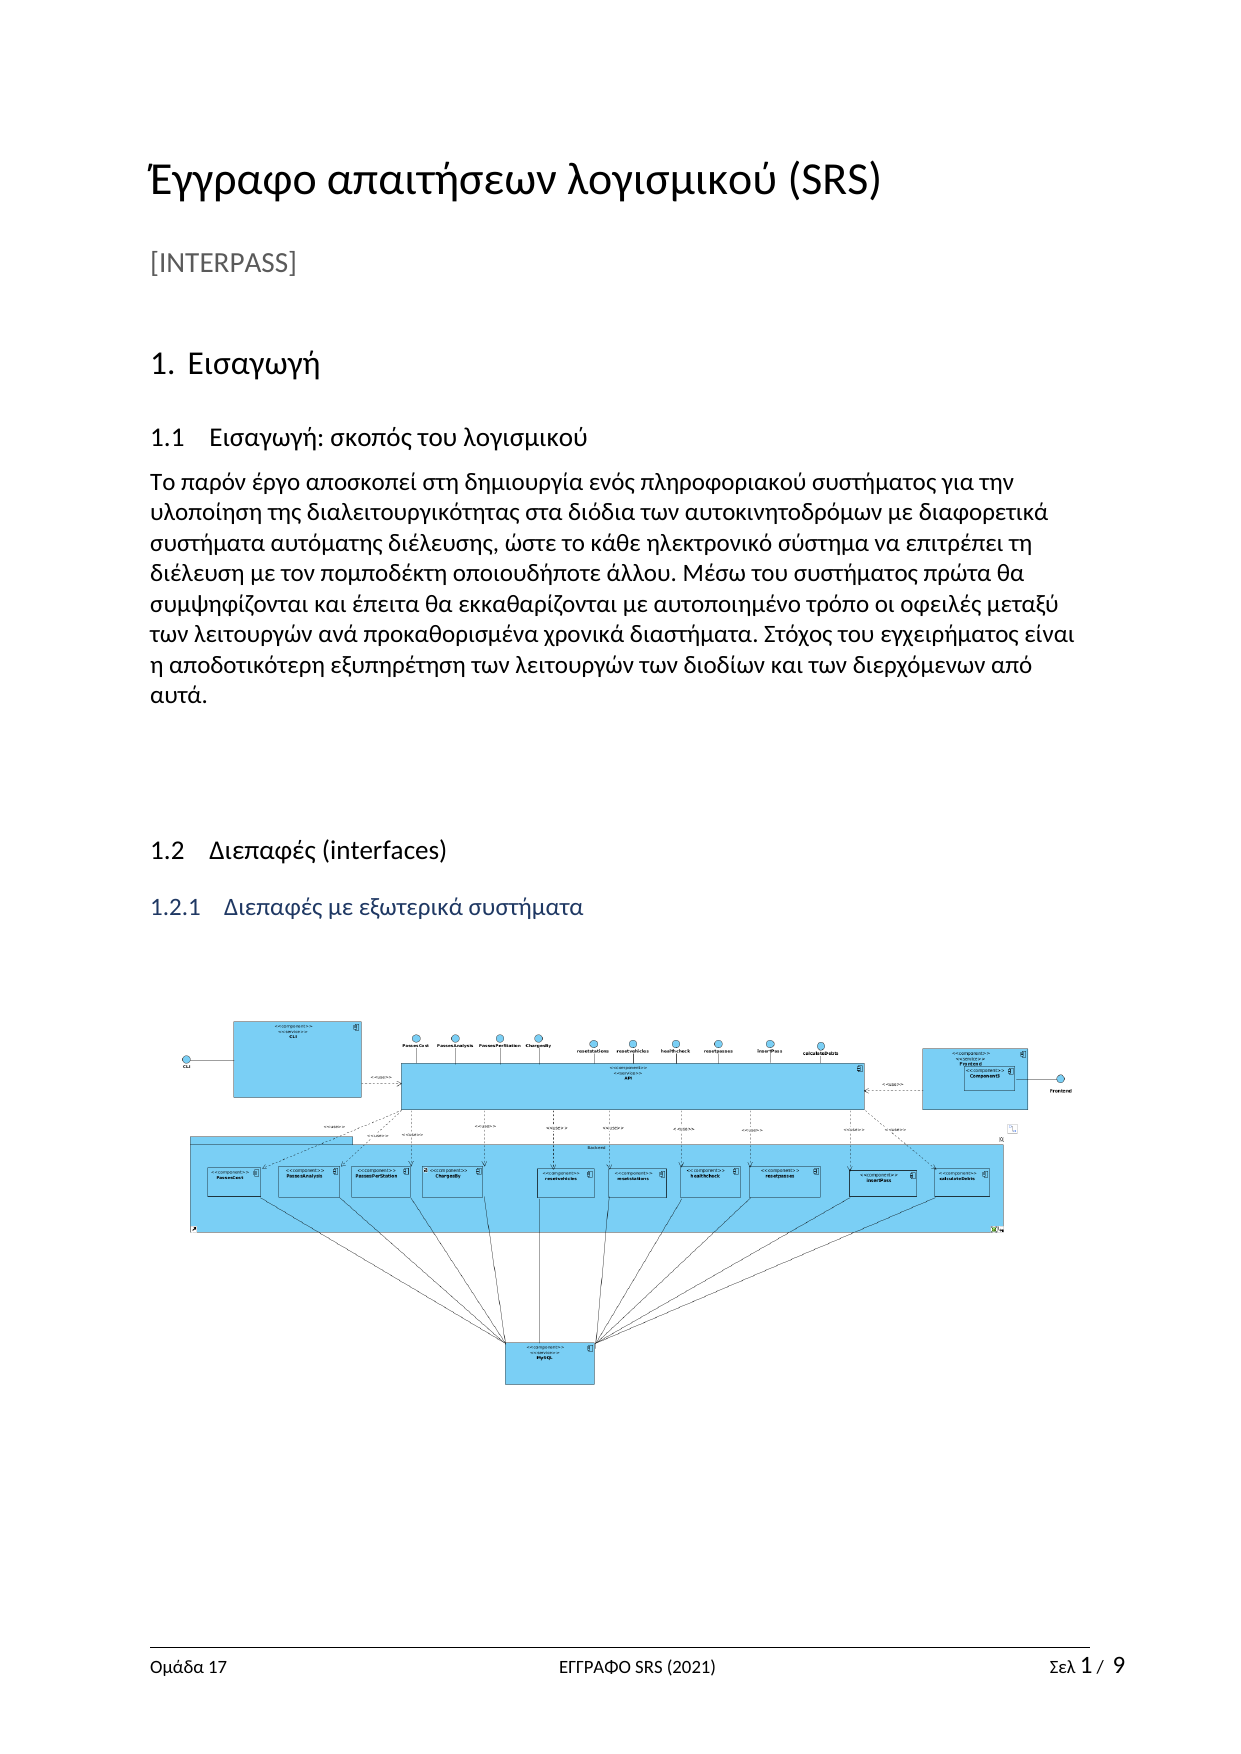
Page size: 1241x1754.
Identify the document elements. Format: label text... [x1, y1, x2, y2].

subtitle [INTERPASS] [150, 244, 1090, 279]
subtitle 1.1 Εισαγωγή: σκοπός του λογισμικού [150, 420, 1090, 453]
subtitle 1.2.1 Διεπαφές με εξωτερικά συστήματα [150, 891, 1090, 922]
title Έγγραφο απαιτήσεων λογισμικού (SRS) [150, 150, 1090, 206]
picture [150, 1008, 1091, 1423]
subtitle Εισαγωγή [150, 342, 1090, 383]
text Το παρόν έργο αποσκοπεί στη δημιουργία ενός πληροφοριακού συστήματος για την υλοποίηση της διαλειτουργικότητας στα διόδια των αυτοκινητοδρόμων με διαφορετικά συστήματα αυτόματης διέλευσης, ώστε το κάθε ηλεκτρονικό σύστημα να επιτρέπει τη διέλευση με τον πομποδέκτη οποιουδήποτε άλλου. Μέσω του συστήματος πρώτα θα συμψηφίζονται και έπειτα θα εκκαθαρίζονται με αυτοποιημένο τρόπο οι οφειλές μεταξύ των λειτουργών ανά προκαθορισμένα χρονικά διαστήματα. Στόχος του εγχειρήματος είναι η αποδοτικότερη εξυπηρέτηση των λειτουργών των διοδίων και των διερχόμενων από αυτά. [150, 466, 1090, 710]
subtitle 1.2 Διεπαφές (interfaces) [150, 833, 1090, 866]
